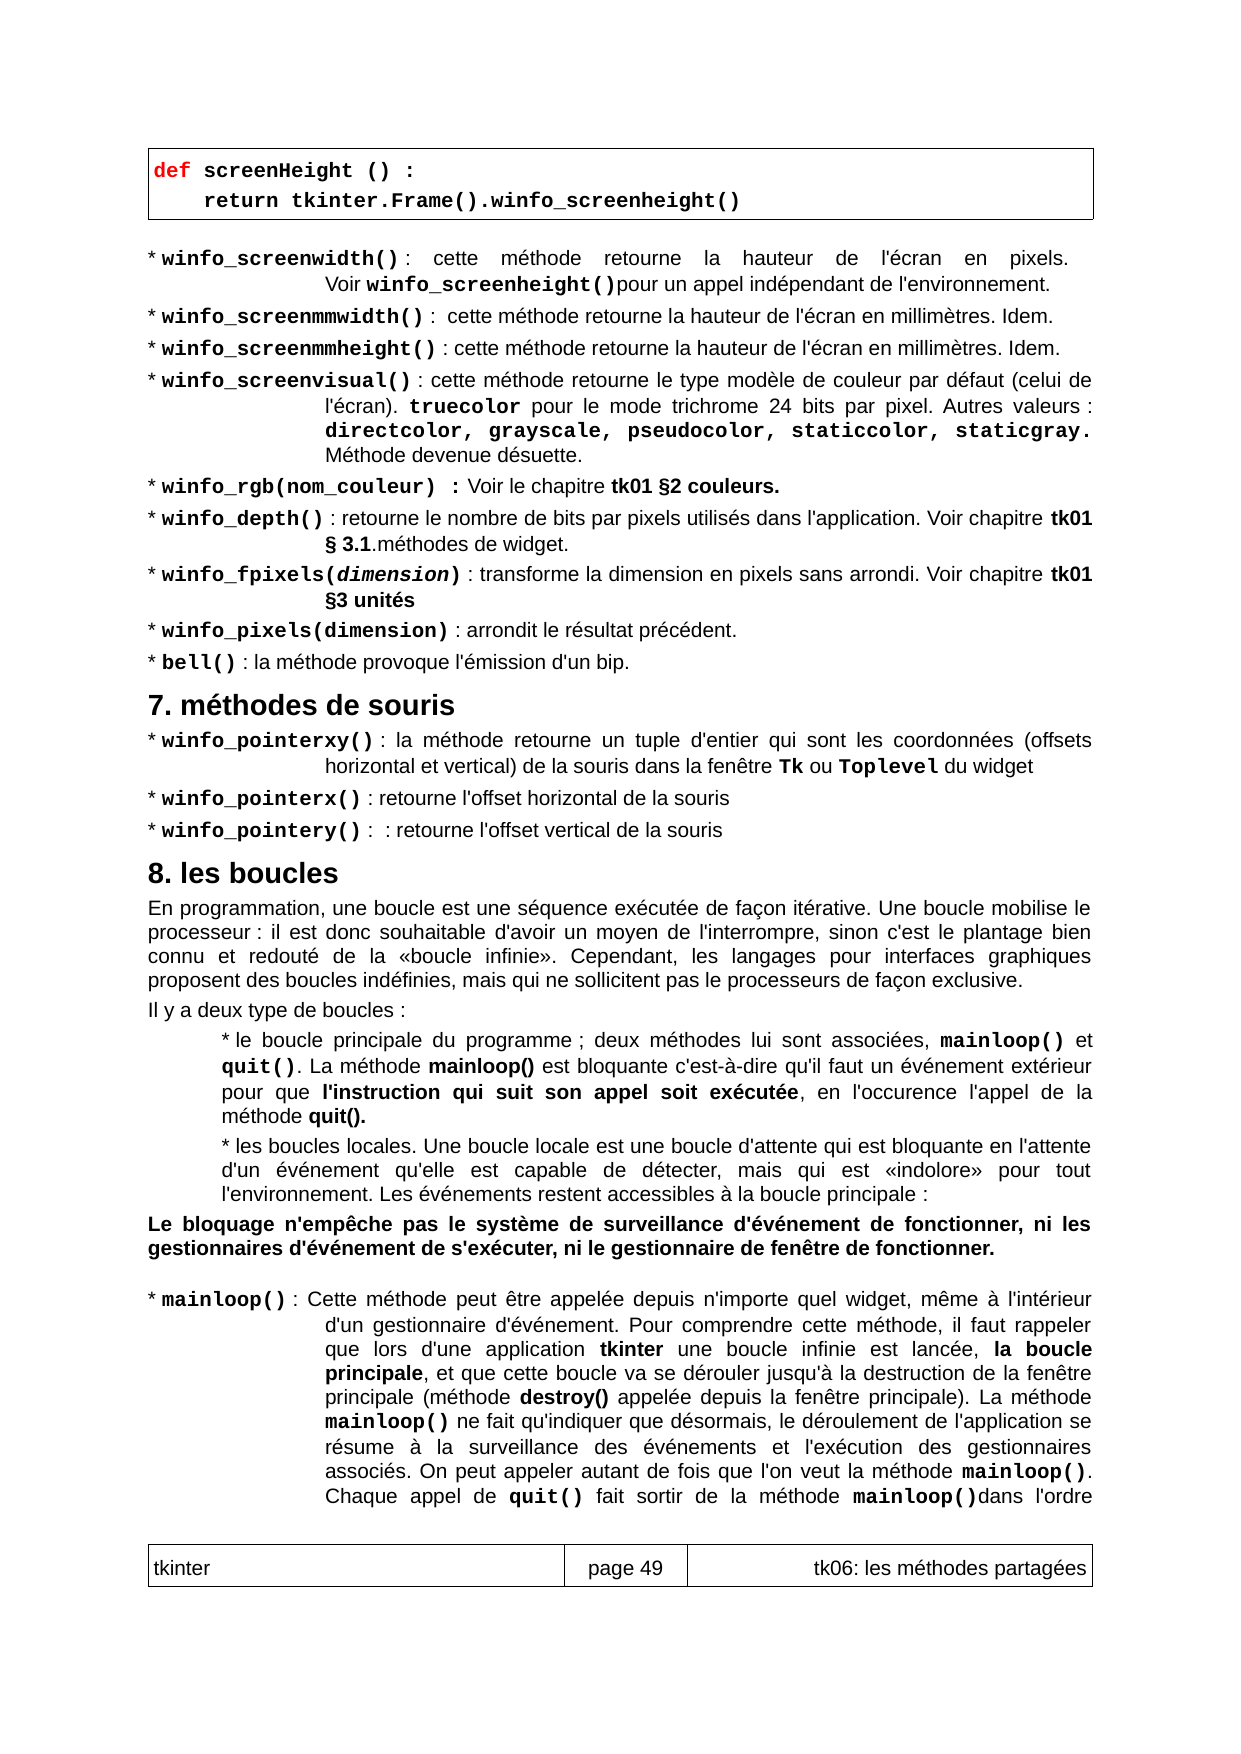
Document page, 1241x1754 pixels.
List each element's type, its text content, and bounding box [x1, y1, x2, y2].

text * winfo_pointerx() : retourne l'offset horizontal de la souris [148, 786, 1093, 812]
text * les boucles locales. Une boucle locale est une boucle d'attente qui est bloquante en l'attente d'un événement qu'elle est capable de détecter, mais qui est «indolore» pour tout l'environnement. Les événements restent accessibles à la boucle principale : [221, 1134, 1093, 1206]
text * winfo_screenvisual() : cette méthode retourne le type modèle de couleur par défaut (celui de l'écran). truecolor pour le mode trichrome 24 bits par pixel. Autres valeurs : directcolor, grayscale, pseudocolor, staticcolor, staticgray. Méthode devenue désuette. [148, 368, 1093, 467]
text * winfo_fpixels(dimension) : transforme la dimension en pixels sans arrondi. Voir chapitre tk01 §3 unités [148, 562, 1093, 611]
text * winfo_screenmmheight() : cette méthode retourne la hauteur de l'écran en millimètres. Idem. [148, 336, 1093, 362]
text * winfo_screenmmwidth() : cette méthode retourne la hauteur de l'écran en millimètres. Idem. [148, 304, 1093, 330]
text * le boucle principale du programme ; deux méthodes lui sont associées, mainloop() et quit(). La méthode mainloop() est bloquante c'est-à-dire qu'il faut un événement extérieur pour que l'instruction qui suit son appel soit exécutée, en l'occurence l'appel de la méthode quit(). [221, 1028, 1093, 1128]
text * winfo_pointery() : : retourne l'offset vertical de la souris [148, 818, 1093, 844]
text * winfo_pointerxy() : la méthode retourne un tuple d'entier qui sont les coordonnées (offsets horizontal et vertical) de la souris dans la fenêtre Tk ou Toplevel du widget [148, 728, 1093, 779]
text * winfo_depth() : retourne le nombre de bits par pixels utilisés dans l'application. Voir chapitre tk01 § 3.1.méthodes de widget. [148, 506, 1093, 555]
text * winfo_screenwidth() : cette méthode retourne la hauteur de l'écran en pixels. Voir winfo_screenheight()pour un appel indépendant de l'environnement. [148, 246, 1093, 298]
text * mainloop() : Cette méthode peut être appelée depuis n'importe quel widget, même à l'intérieur d'un gestionnaire d'événement. Pour comprendre cette méthode, il faut rappeler que lors d'une application tkinter une boucle infinie est lancée, la boucle principale, et que cette boucle va se dérouler jusqu'à la destruction de la fenêtre principale (méthode destroy() appelée depuis la fenêtre principale). La méthode mainloop() ne fait qu'indiquer que désormais, le déroulement de l'application se résume à la surveillance des événements et l'exécution des gestionnaires associés. On peut appeler autant de fois que l'on veut la méthode mainloop(). Chaque appel de quit() fait sortir de la méthode mainloop()dans l'ordre [148, 1287, 1093, 1510]
text * bell() : la méthode provoque l'émission d'un bip. [148, 650, 1093, 676]
text * winfo_rgb(nom_couleur) : Voir le chapitre tk01 §2 couleurs. [148, 473, 1093, 499]
text * winfo_pixels(dimension) : arrondit le résultat précédent. [148, 618, 1093, 643]
subtitle 8. les boucles [148, 856, 1093, 890]
subtitle 7. méthodes de souris [148, 688, 1093, 722]
text Il y a deux type de boucles : [148, 998, 1093, 1022]
text Le bloquage n'empêche pas le système de surveillance d'événement de fonctionner, ni les gestionnaires d'événement de s'exécuter, ni le gestionnaire de fenêtre de fonctionner. [148, 1212, 1093, 1260]
table_header def screenHeight () : return tkinter.Frame().winfo_screenheight() [149, 149, 1093, 219]
text En programmation, une boucle est une séquence exécutée de façon itérative. Une boucle mobilise le processeur : il est donc souhaitable d'avoir un moyen de l'interrompre, sinon c'est le plantage bien connu et redouté de la «boucle infinie». Cependant, les langages pour interfaces graphiques proposent des boucles indéfinies, mais qui ne sollicitent pas le processeurs de façon exclusive. [148, 896, 1093, 992]
